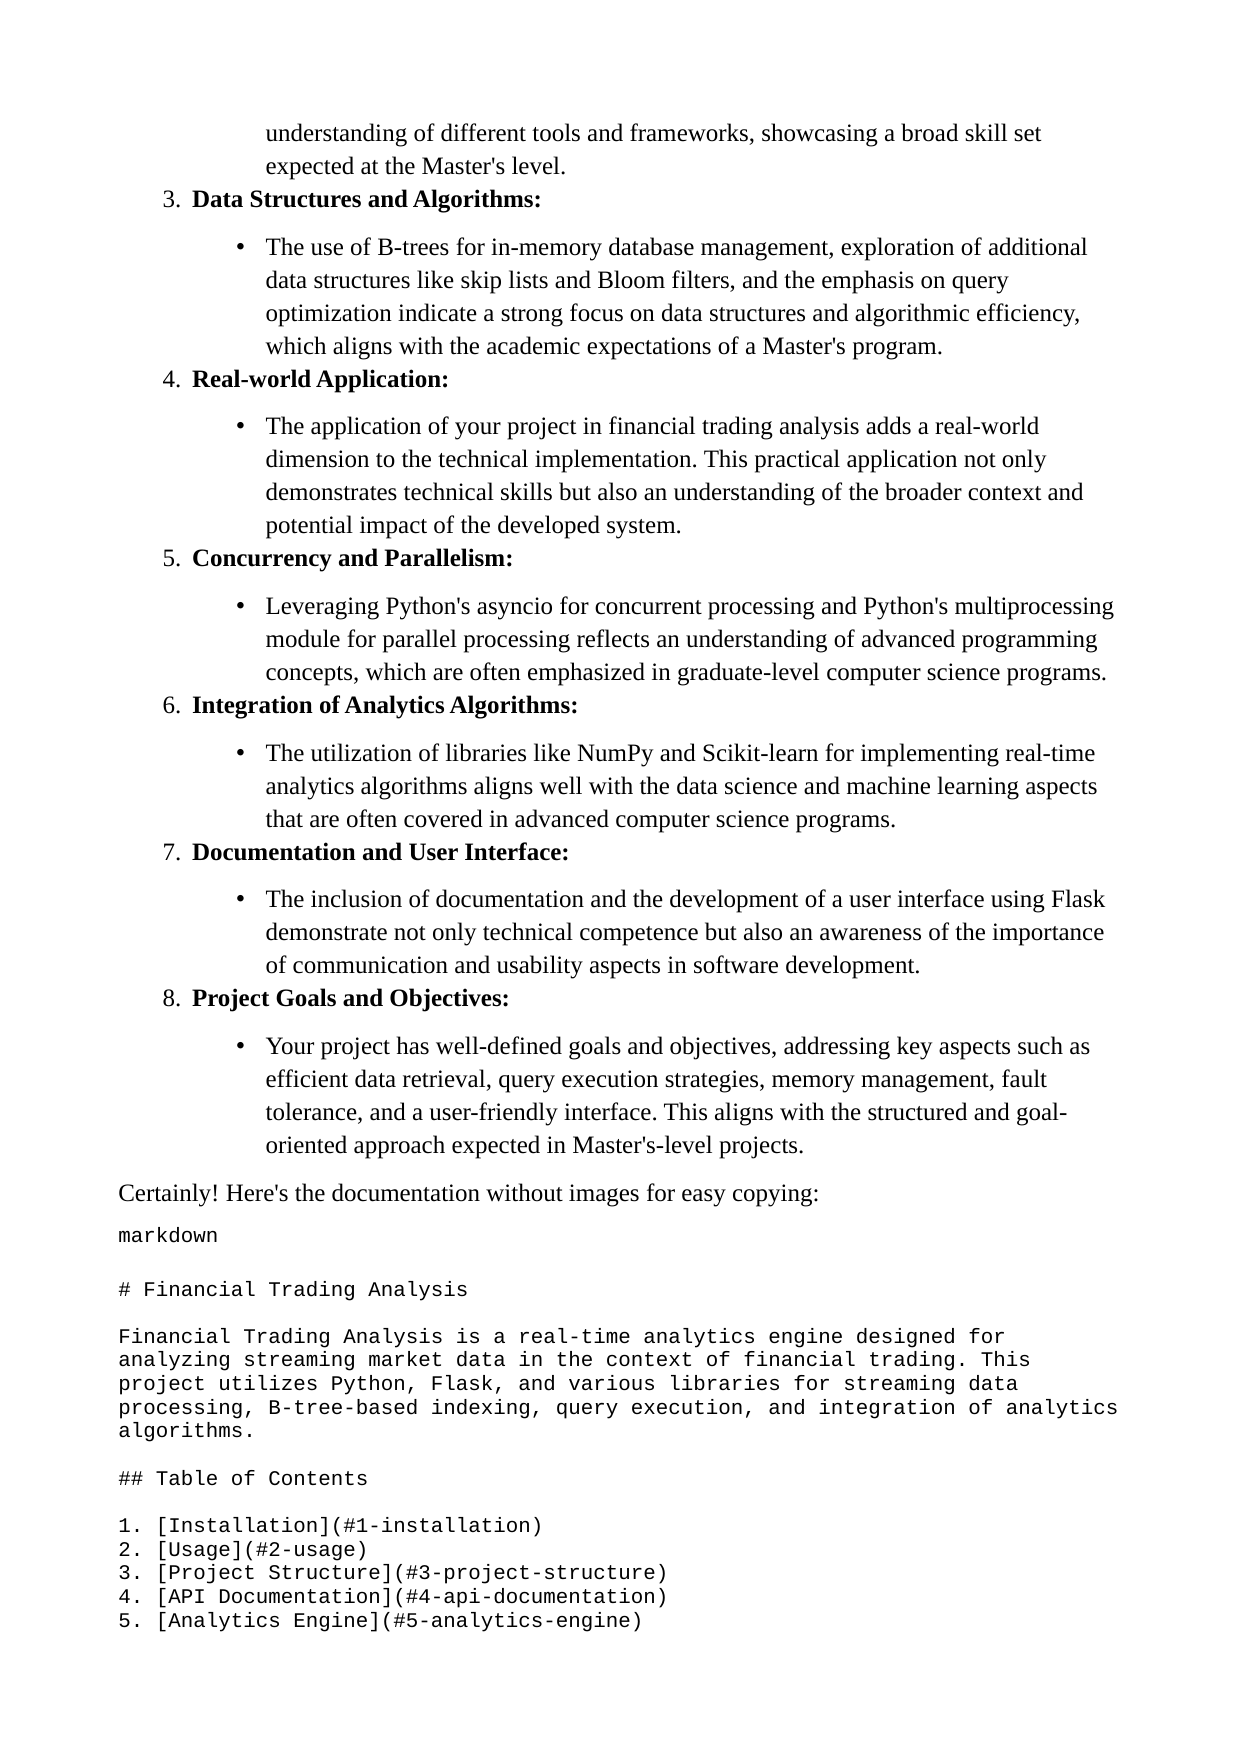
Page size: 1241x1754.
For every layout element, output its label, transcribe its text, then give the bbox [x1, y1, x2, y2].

list Integration of Analytics Algorithms: [162, 690, 1122, 719]
list The inclusion of documentation and the development of a user interface using Flask demonstrate not only technical competence but also an awareness of the importance of communication and usability aspects in software development. [236, 884, 1122, 979]
list understanding of different tools and frameworks, showcasing a broad skill set expected at the Master's level. [236, 118, 1122, 180]
list The application of your project in financial trading analysis adds a real-world dimension to the technical implementation. This practical application not only demonstrates technical skills but also an understanding of the broader context and potential impact of the developed system. [236, 411, 1122, 539]
list The use of B-trees for in-memory database management, exploration of additional data structures like skip lists and Bloom filters, and the emphasis on query optimization indicate a strong focus on data structures and algorithmic efficiency, which aligns with the academic expectations of a Master's program. [236, 232, 1122, 359]
text # Financial Trading Analysis [118, 1278, 1122, 1302]
text 1. [Installation](#1-installation) [118, 1515, 1122, 1539]
text 4. [API Documentation](#4-api-documentation) [118, 1586, 1122, 1609]
list Leveraging Python's asyncio for concurrent processing and Python's multiprocessing module for parallel processing reflects an understanding of advanced programming concepts, which are often emphasized in graduate-level computer science programs. [236, 591, 1122, 686]
text 5. [Analytics Engine](#5-analytics-engine) [118, 1609, 1122, 1633]
text 3. [Project Structure](#3-project-structure) [118, 1562, 1122, 1586]
list Documentation and User Interface: [162, 837, 1122, 866]
list Data Structures and Algorithms: [162, 184, 1122, 213]
text markdown [118, 1225, 1122, 1249]
text Financial Trading Analysis is a real-time analytics engine designed for analyzing streaming market data in the context of financial trading. This project utilizes Python, Flask, and various libraries for streaming data processing, B-tree-based indexing, query execution, and integration of analytics algorithms. [118, 1326, 1122, 1444]
list The utilization of libraries like NumPy and Scikit-learn for implementing real-time analytics algorithms aligns well with the data science and machine learning aspects that are often covered in advanced computer science programs. [236, 738, 1122, 833]
text 2. [Usage](#2-usage) [118, 1539, 1122, 1562]
list Real-world Application: [162, 364, 1122, 393]
list Your project has well-defined goals and objectives, addressing key aspects such as efficient data retrieval, query execution strategies, memory management, fault tolerance, and a user-friendly interface. This aligns with the structured and goal-oriented approach expected in Master's-level projects. [236, 1031, 1122, 1159]
text ## Table of Contents [118, 1468, 1122, 1491]
text Certainly! Here's the documentation without images for easy copying: [118, 1178, 1122, 1207]
list Project Goals and Objectives: [162, 983, 1122, 1012]
list Concurrency and Parallelism: [162, 543, 1122, 572]
